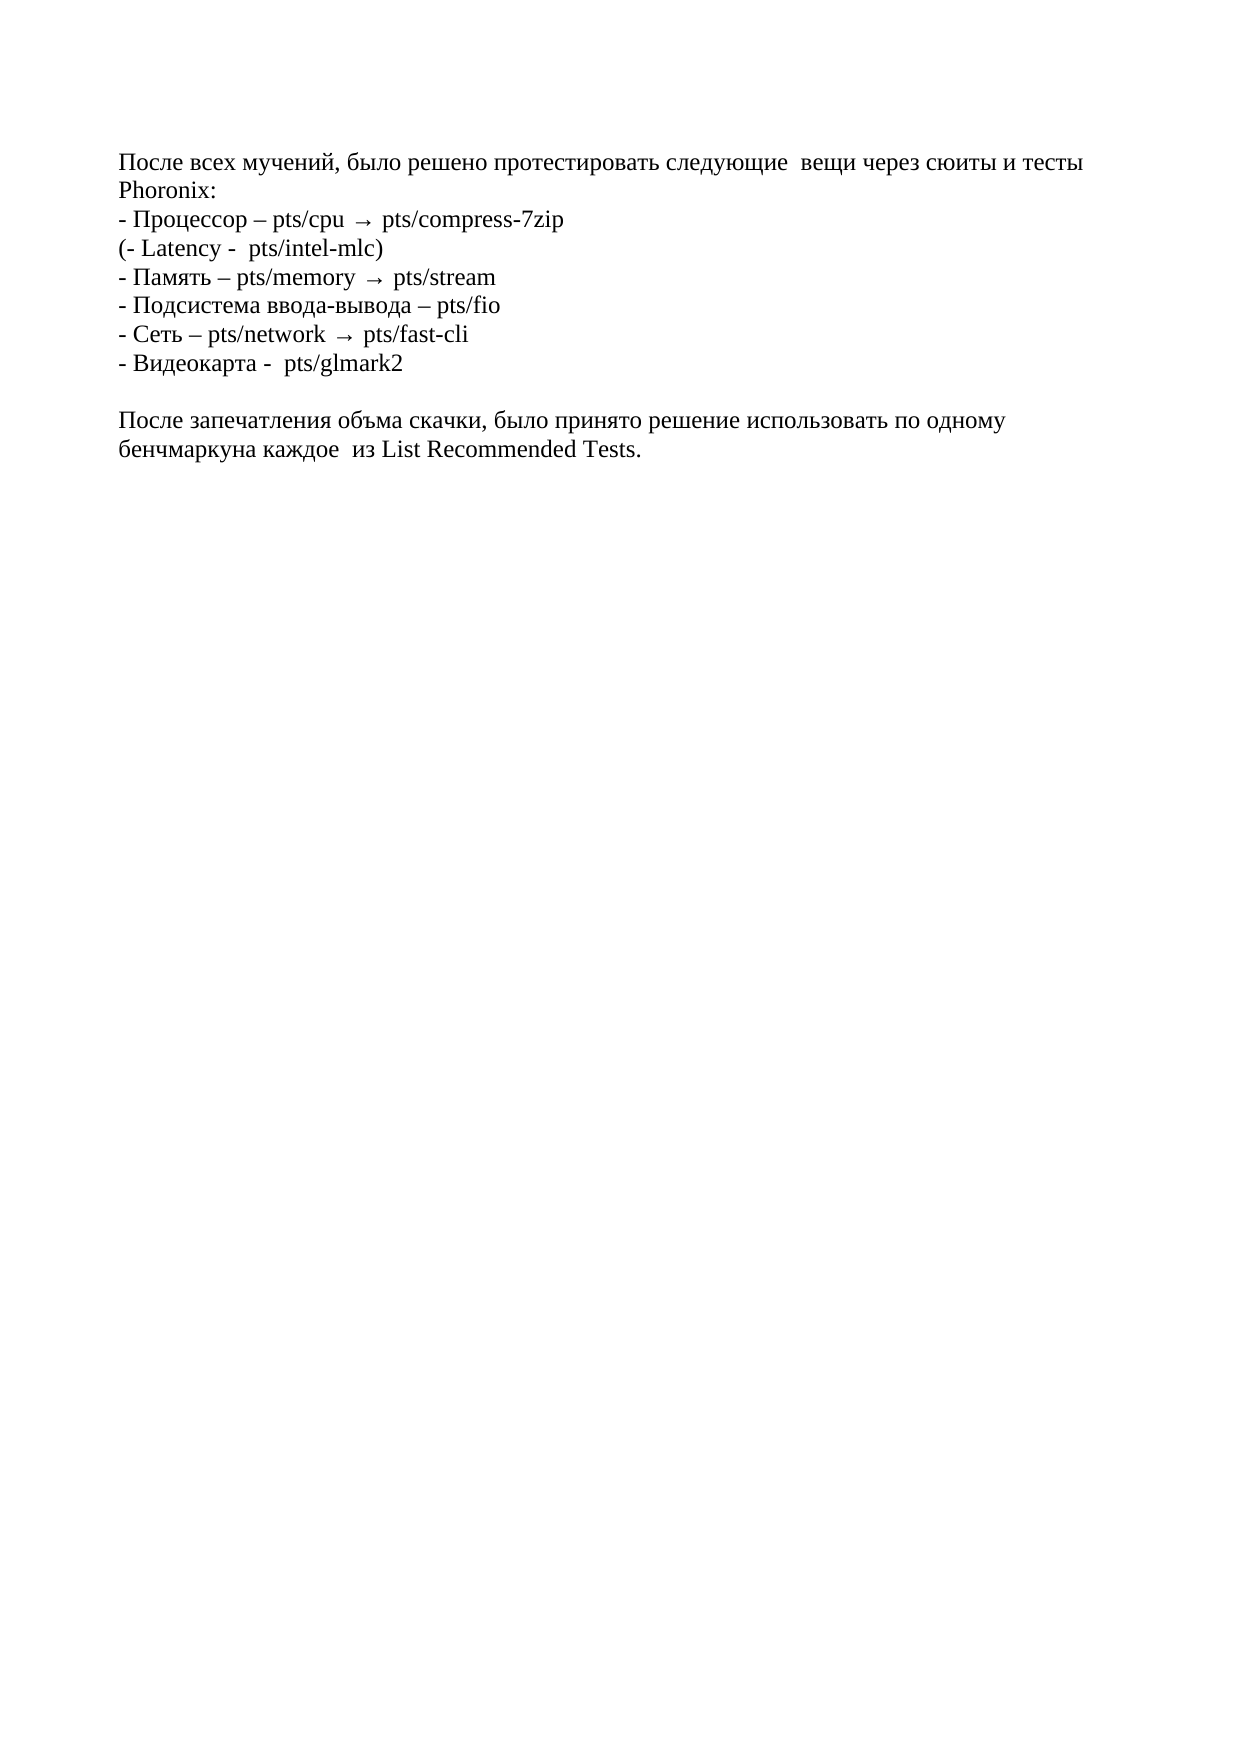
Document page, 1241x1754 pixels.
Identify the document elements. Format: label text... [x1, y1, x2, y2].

text После запечатления объма скачки, было принято решение использовать по одному бенчмаркуна каждое из List Recommended Tests. [118, 406, 1122, 463]
text - Видеокарта - pts/glmark2 [118, 348, 1122, 377]
text - Сеть – pts/network → pts/fast-cli [118, 319, 1122, 348]
text После всех мучений, было решено протестировать следующие вещи через сюиты и тесты Phoronix: [118, 147, 1122, 204]
text - Процессор – pts/cpu → pts/compress-7zip [118, 204, 1122, 233]
text - Подсистема ввода-вывода – pts/fio [118, 291, 1122, 319]
text (- Latency - pts/intel-mlc) [118, 233, 1122, 262]
text - Память – pts/memory → pts/stream [118, 262, 1122, 291]
